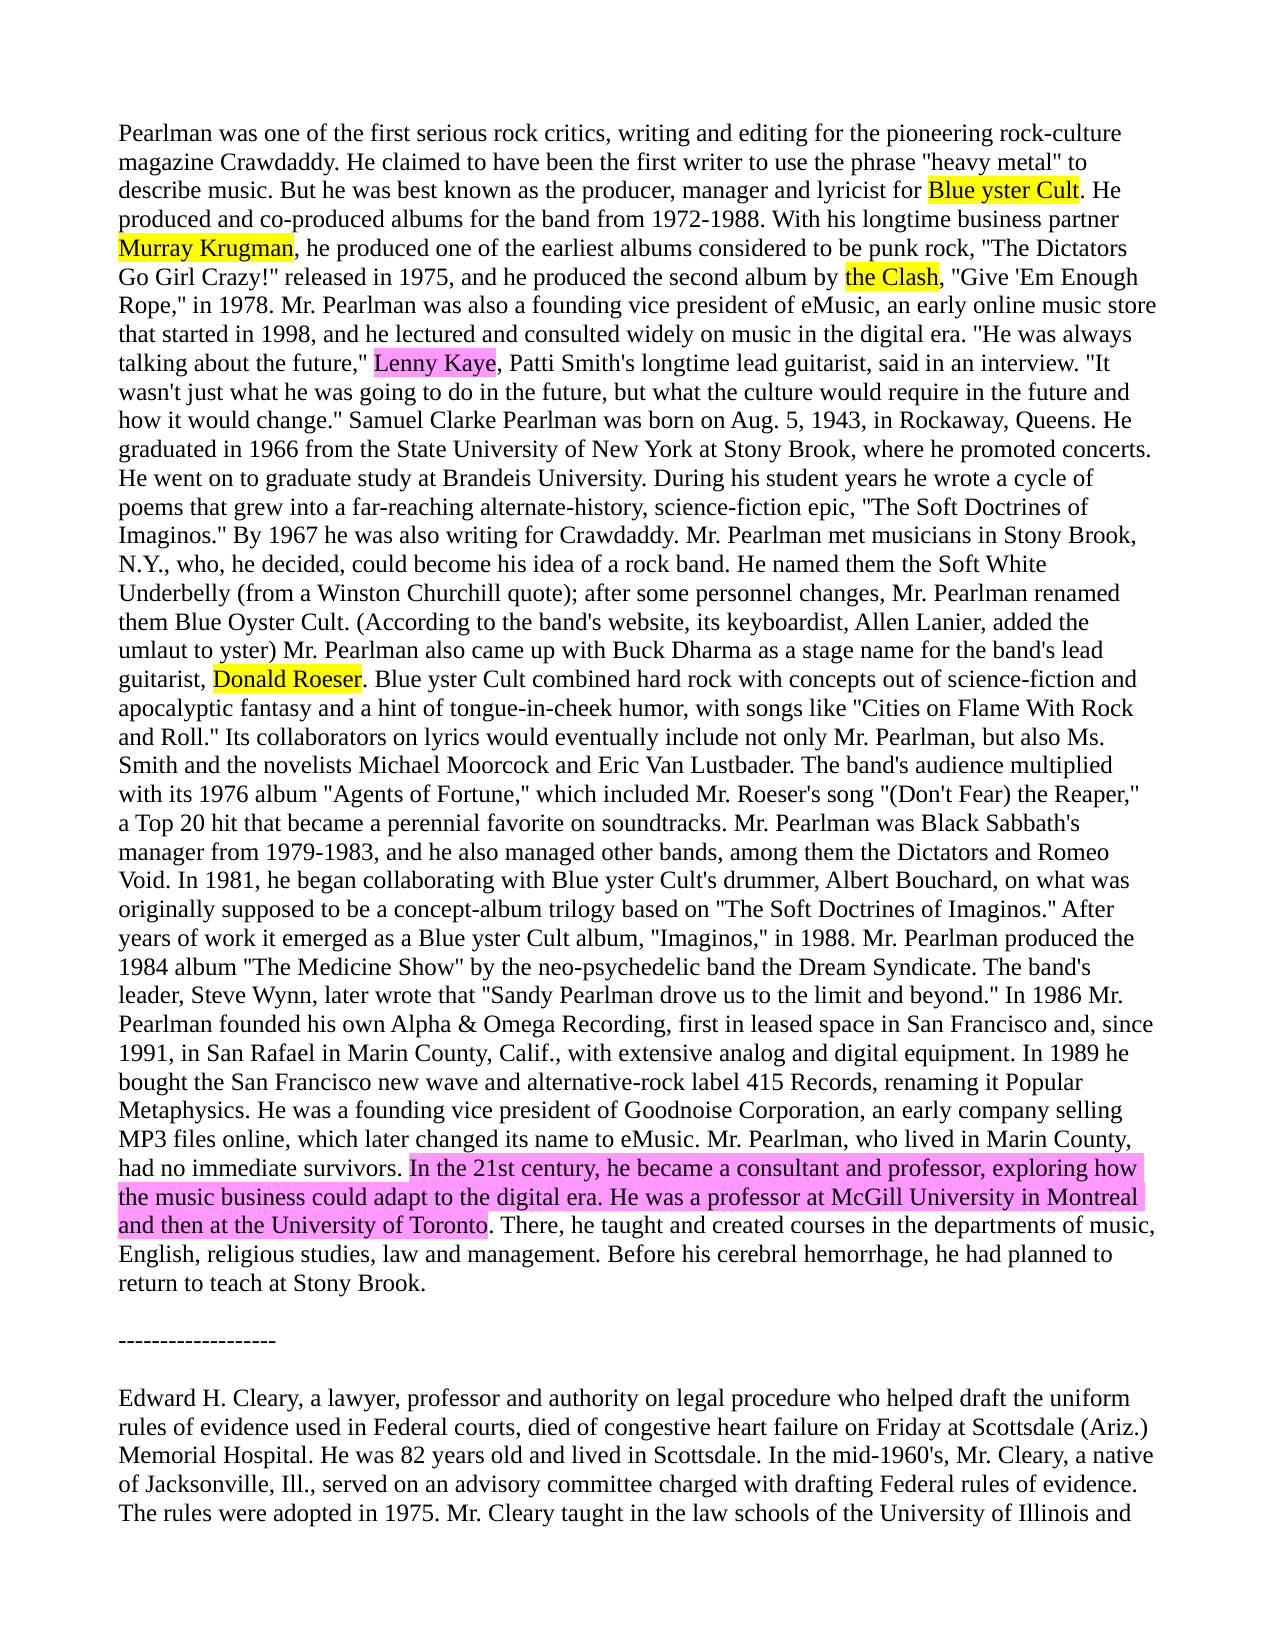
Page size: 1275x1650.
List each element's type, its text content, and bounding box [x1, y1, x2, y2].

text Pearlman was one of the first serious rock critics, writing and editing for the pioneering rock-culture magazine Crawdaddy. He claimed to have been the first writer to use the phrase ''heavy metal'' to describe music. But he was best known as the producer, manager and lyricist for Blue yster Cult. He produced and co-produced albums for the band from 1972-1988. With his longtime business partner Murray Krugman, he produced one of the earliest albums considered to be punk rock, ''The Dictators Go Girl Crazy!'' released in 1975, and he produced the second album by the Clash, ''Give 'Em Enough Rope,'' in 1978. Mr. Pearlman was also a founding vice president of eMusic, an early online music store that started in 1998, and he lectured and consulted widely on music in the digital era. ''He was always talking about the future,'' Lenny Kaye, Patti Smith's longtime lead guitarist, said in an interview. ''It wasn't just what he was going to do in the future, but what the culture would require in the future and how it would change.'' Samuel Clarke Pearlman was born on Aug. 5, 1943, in Rockaway, Queens. He graduated in 1966 from the State University of New York at Stony Brook, where he promoted concerts. He went on to graduate study at Brandeis University. During his student years he wrote a cycle of poems that grew into a far-reaching alternate-history, science-fiction epic, ''The Soft Doctrines of Imaginos.'' By 1967 he was also writing for Crawdaddy. Mr. Pearlman met musicians in Stony Brook, N.Y., who, he decided, could become his idea of a rock band. He named them the Soft White Underbelly (from a Winston Churchill quote); after some personnel changes, Mr. Pearlman renamed them Blue Oyster Cult. (According to the band's website, its keyboardist, Allen Lanier, added the umlaut to yster) Mr. Pearlman also came up with Buck Dharma as a stage name for the band's lead guitarist, Donald Roeser. Blue yster Cult combined hard rock with concepts out of science-fiction and apocalyptic fantasy and a hint of tongue-in-cheek humor, with songs like ''Cities on Flame With Rock and Roll.'' Its collaborators on lyrics would eventually include not only Mr. Pearlman, but also Ms. Smith and the novelists Michael Moorcock and Eric Van Lustbader. The band's audience multiplied with its 1976 album ''Agents of Fortune,'' which included Mr. Roeser's song ''(Don't Fear) the Reaper,'' a Top 20 hit that became a perennial favorite on soundtracks. Mr. Pearlman was Black Sabbath's manager from 1979-1983, and he also managed other bands, among them the Dictators and Romeo Void. In 1981, he began collaborating with Blue yster Cult's drummer, Albert Bouchard, on what was originally supposed to be a concept-album trilogy based on ''The Soft Doctrines of Imaginos.'' After years of work it emerged as a Blue yster Cult album, ''Imaginos,'' in 1988. Mr. Pearlman produced the 1984 album ''The Medicine Show'' by the neo-psychedelic band the Dream Syndicate. The band's leader, Steve Wynn, later wrote that ''Sandy Pearlman drove us to the limit and beyond.'' In 1986 Mr. Pearlman founded his own Alpha & Omega Recording, first in leased space in San Francisco and, since 1991, in San Rafael in Marin County, Calif., with extensive analog and digital equipment. In 1989 he bought the San Francisco new wave and alternative-rock label 415 Records, renaming it Popular Metaphysics. He was a founding vice president of Goodnoise Corporation, an early company selling MP3 files online, which later changed its name to eMusic. Mr. Pearlman, who lived in Marin County, had no immediate survivors. In the 21st century, he became a consultant and professor, exploring how the music business could adapt to the digital era. He was a professor at McGill University in Montreal and then at the University of Toronto. There, he taught and created courses in the departments of music, English, religious studies, law and management. Before his cerebral hemorrhage, he had planned to return to teach at Stony Brook. [118, 118, 1157, 1297]
text Edward H. Cleary, a lawyer, professor and authority on legal procedure who helped draft the uniform rules of evidence used in Federal courts, died of congestive heart failure on Friday at Scottsdale (Ariz.) Memorial Hospital. He was 82 years old and lived in Scottsdale. In the mid-1960's, Mr. Cleary, a native of Jacksonville, Ill., served on an advisory committee charged with drafting Federal rules of evidence. The rules were adopted in 1975. Mr. Cleary taught in the law schools of the University of Illinois and [118, 1383, 1157, 1527]
text ------------------- [118, 1326, 1157, 1354]
